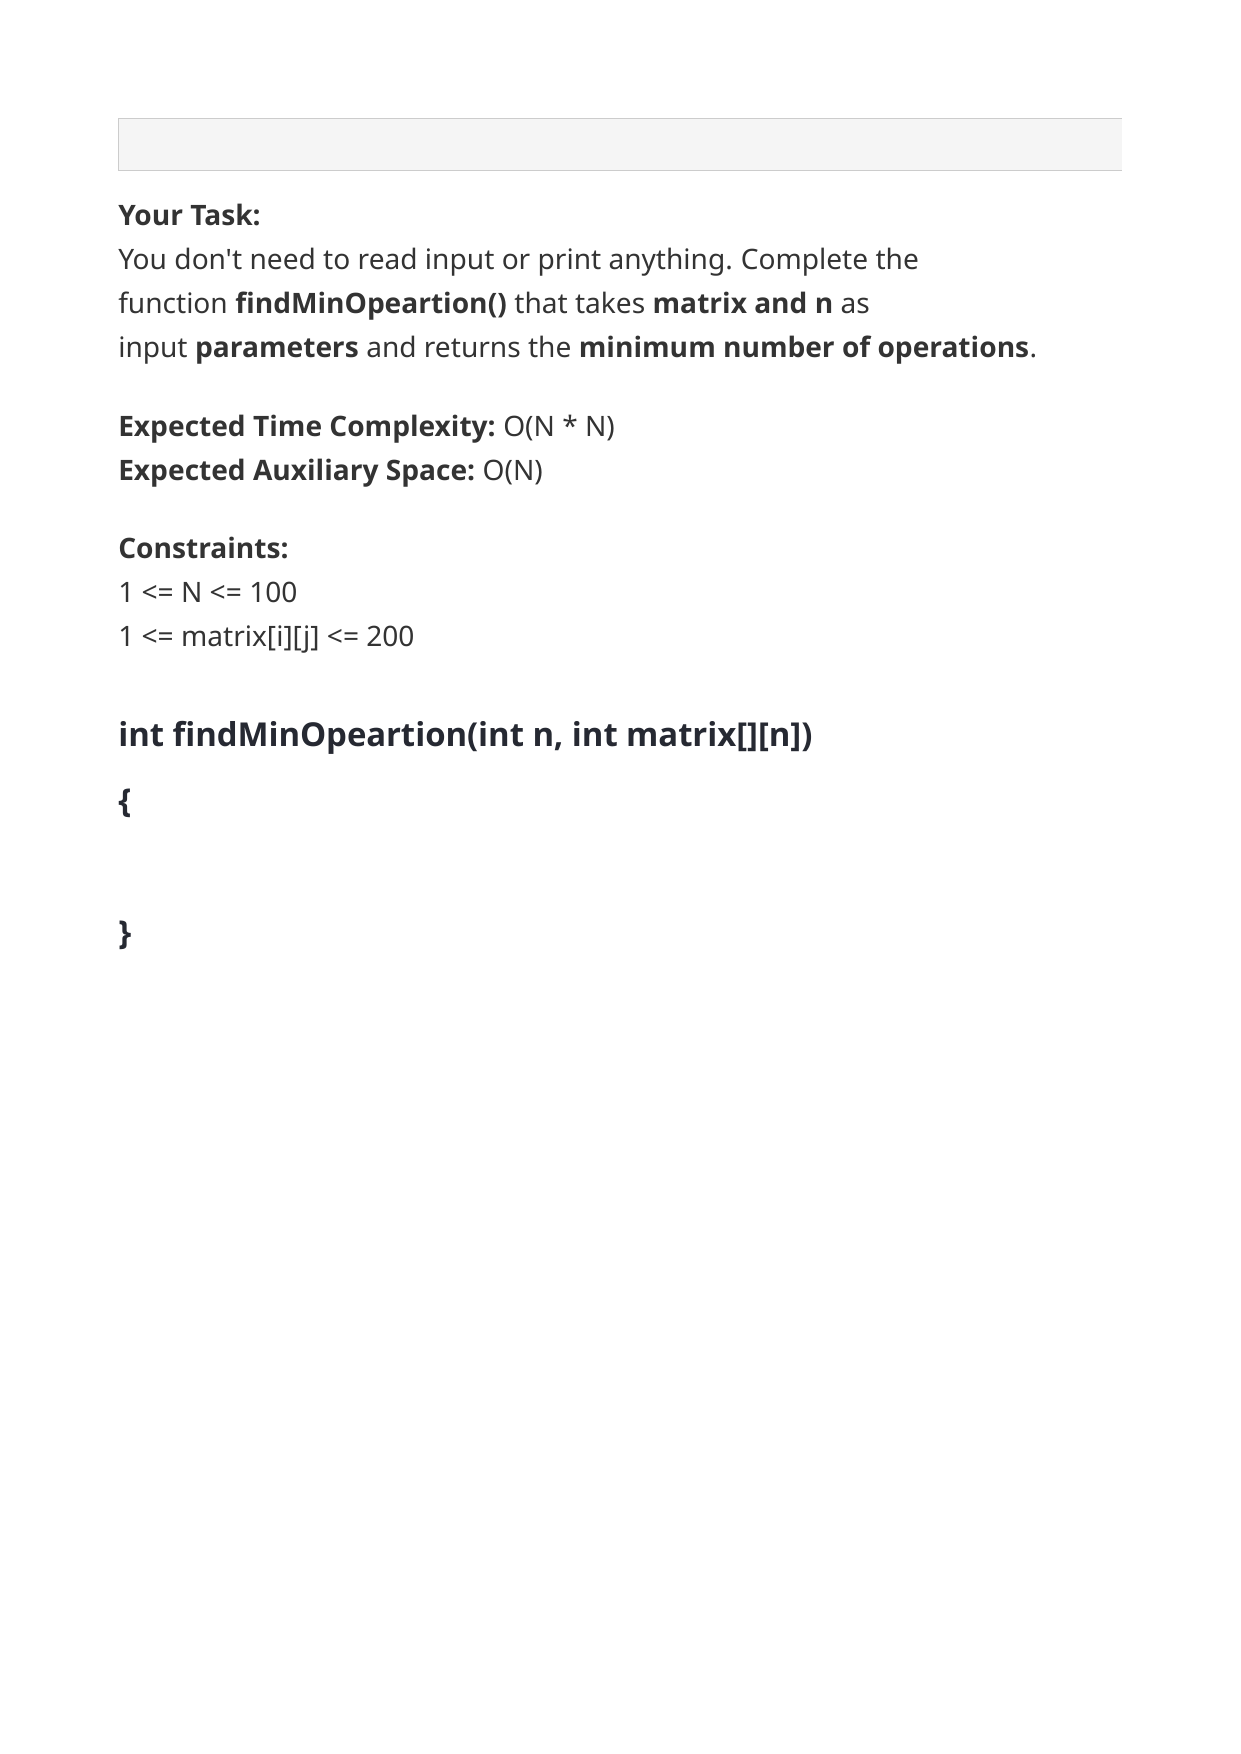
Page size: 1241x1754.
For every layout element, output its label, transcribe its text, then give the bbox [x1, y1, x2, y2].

text Your Task: You don't need to read input or print anything. Complete the function findMinOpeartion() that takes matrix and n as input parameters and returns the minimum number of operations. Expected Time Complexity: O(N * N) Expected Auxiliary Space: O(N) Constraints: 1 <= N <= 100 1 <= matrix[i][j] <= 200 [118, 196, 1122, 655]
text int findMinOpeartion(int n, int matrix[][n]) [118, 676, 1122, 756]
text } [118, 909, 1122, 954]
text { [118, 777, 1122, 822]
